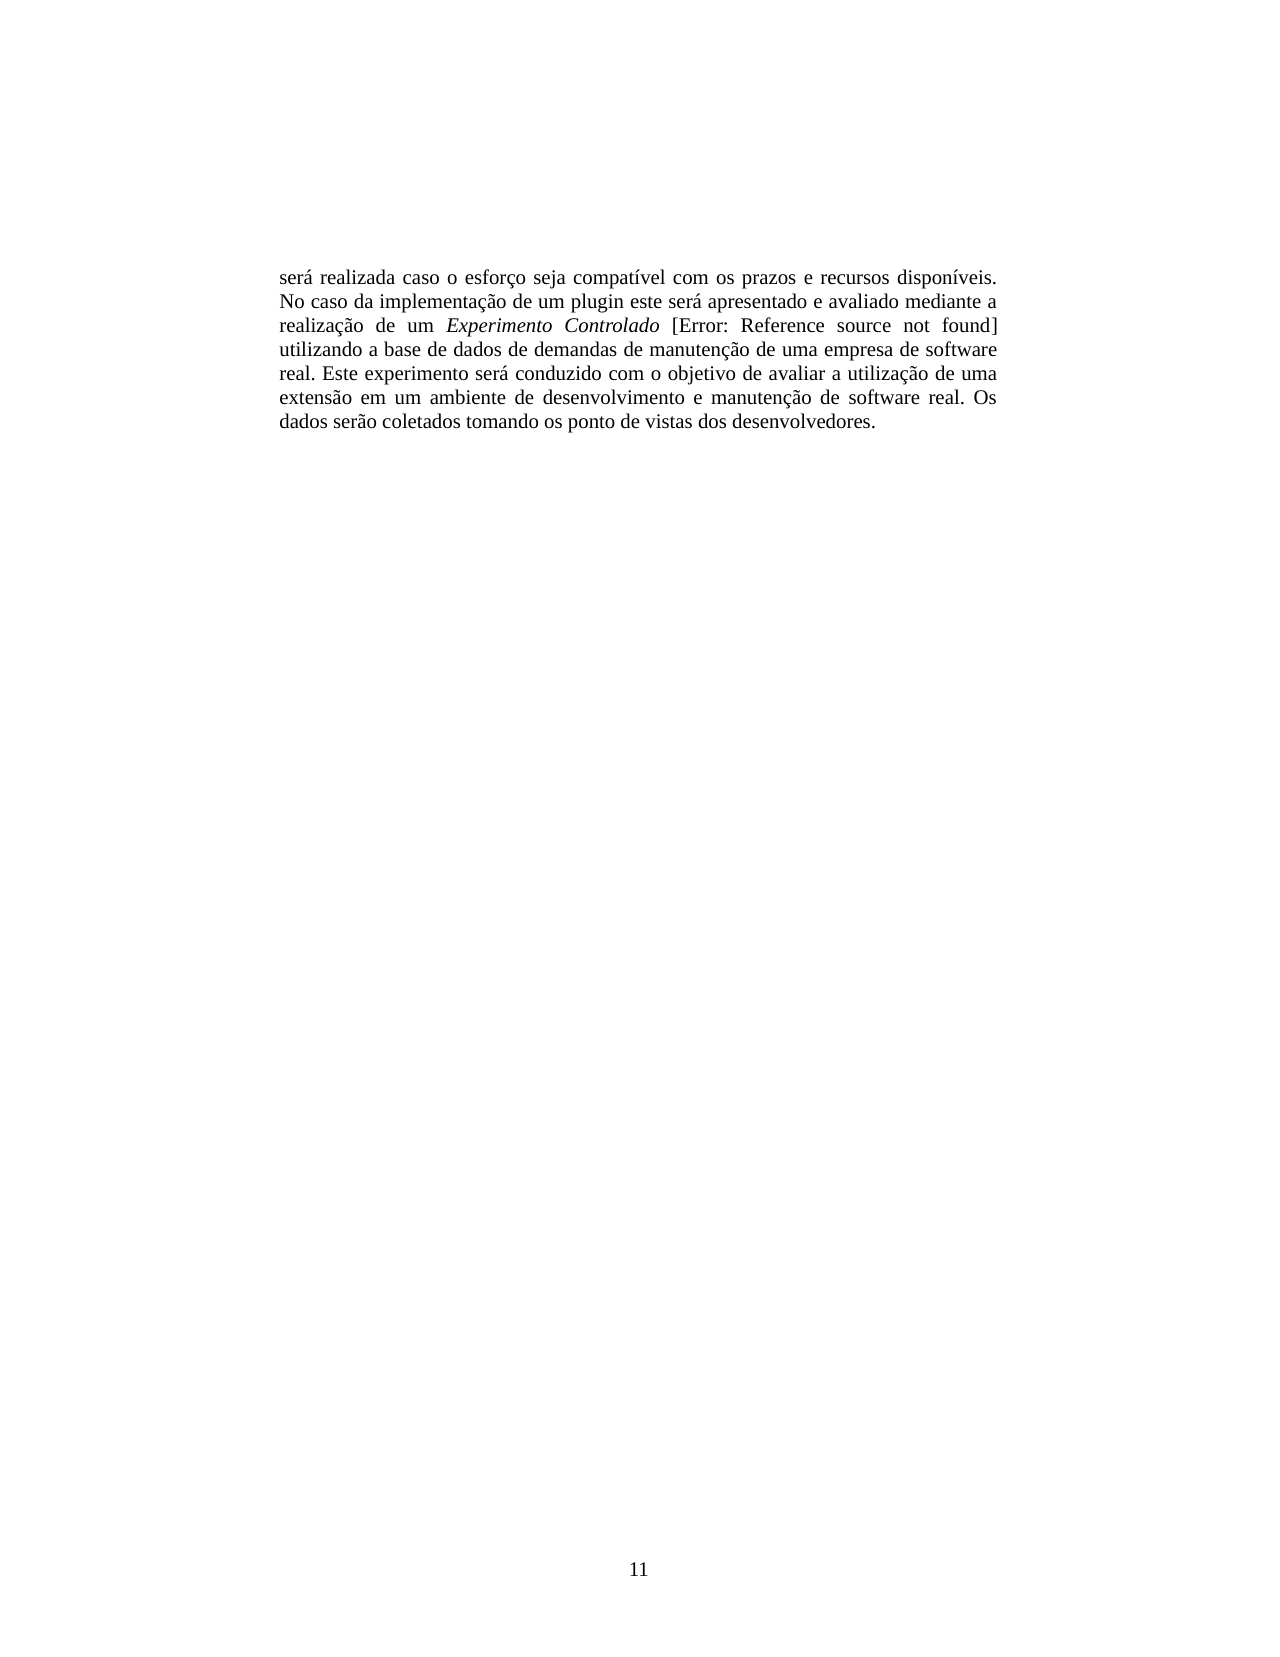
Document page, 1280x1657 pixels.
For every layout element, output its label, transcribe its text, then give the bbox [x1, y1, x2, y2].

text A partir dos resultados do Mapeamento Sistemática, do Estudo de Caracterização das ferramentas e da Pesquisa com o profissionais pretende-se desenvolver uma ou mais extensão (plugin) para determinada FGRM. Cabe ressaltar que esta parte do trabalho será realizada caso o esforço seja compatível com os prazos e recursos disponíveis. No caso da implementação de um plugin este será apresentado e avaliado mediante a realização de um Experimento Controlado [Erro: Origem da referência não encontrada] utilizando a base de dados de demandas de manutenção de uma empresa de software real. Este experimento será conduzido com o objetivo de avaliar a utilização de uma extensão em um ambiente de desenvolvimento e manutenção de software real. Os dados serão coletados tomando os ponto de vistas dos desenvolvedores. [279, 264, 998, 433]
